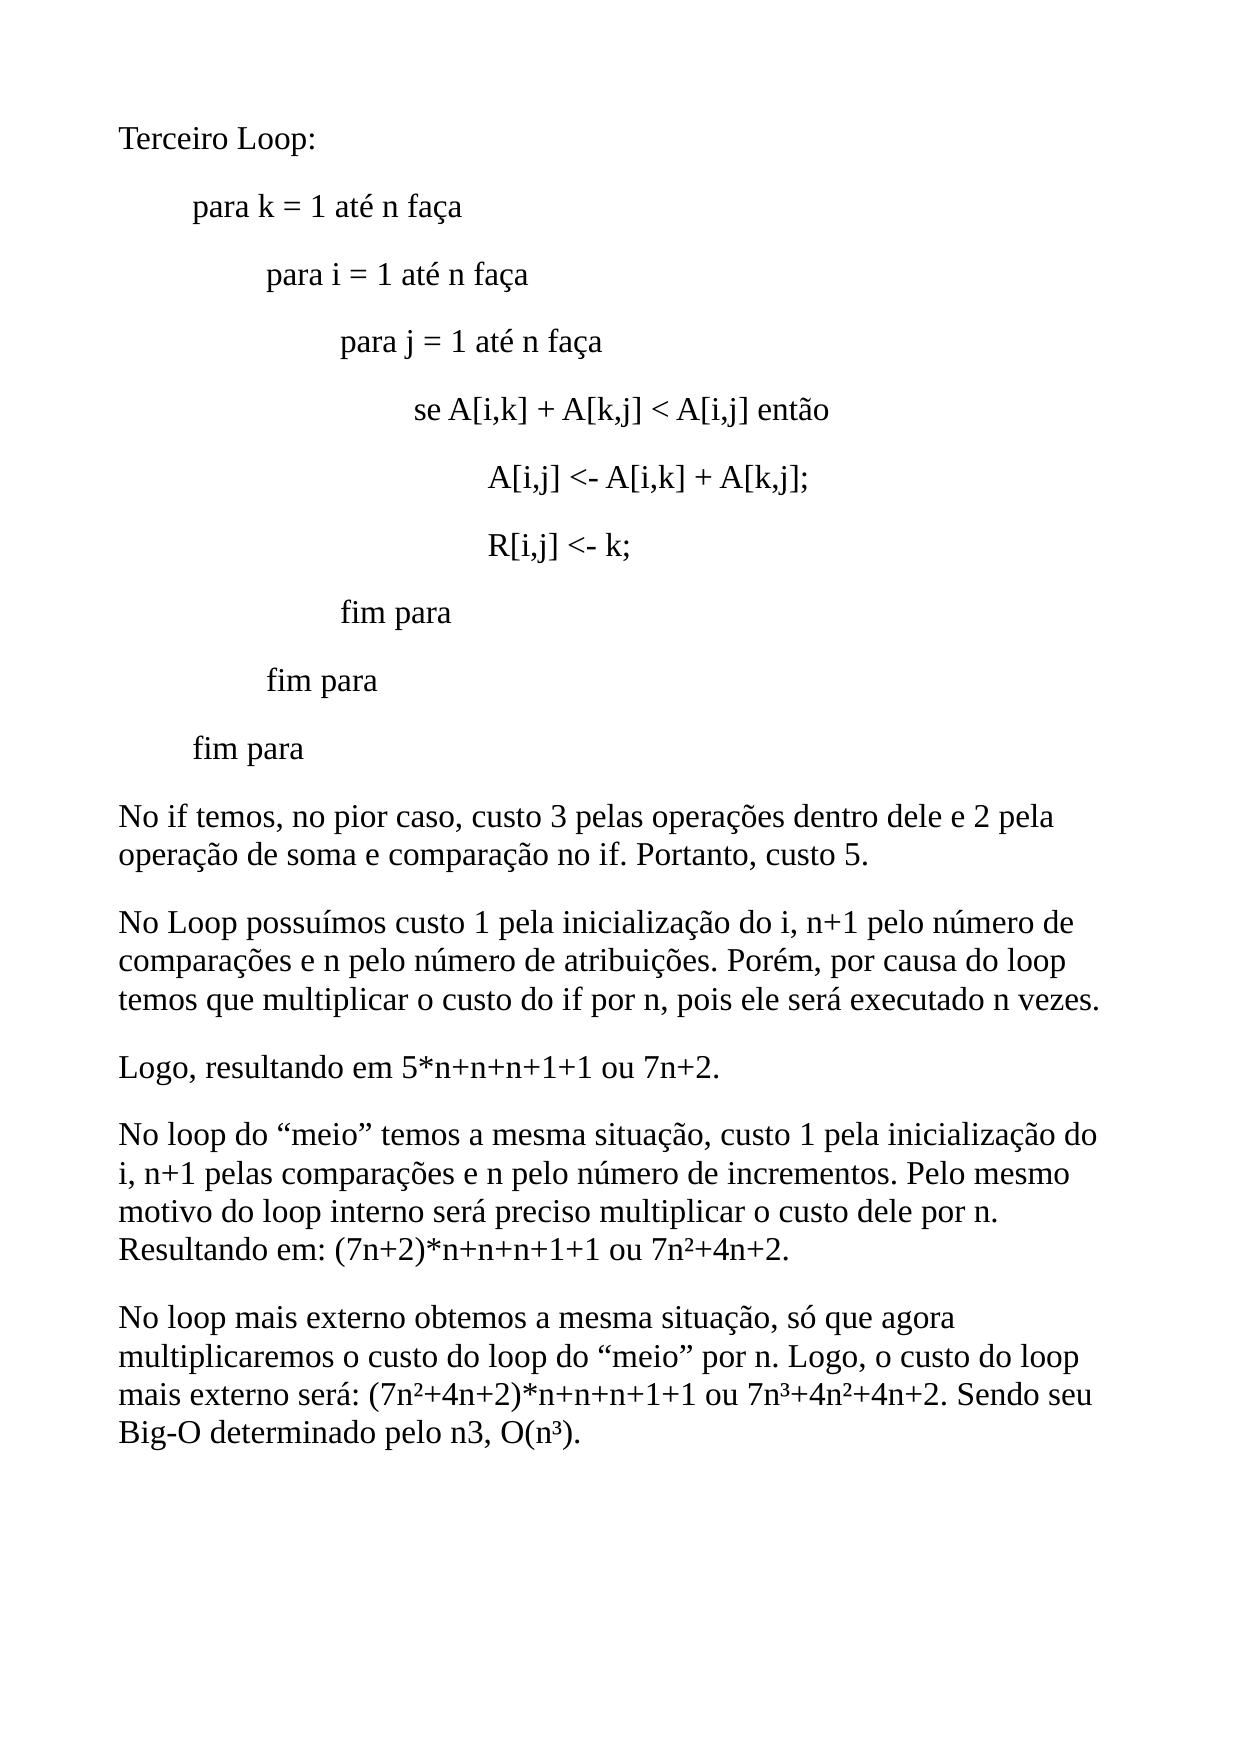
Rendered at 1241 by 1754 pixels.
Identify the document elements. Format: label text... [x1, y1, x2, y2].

text A[i,j] <- A[i,k] + A[k,j]; [118, 457, 1122, 496]
text No Loop possuímos custo 1 pela inicialização do i, n+1 pelo número de comparações e n pelo número de atribuições. Porém, por causa do loop temos que multiplicar o custo do if por n, pois ele será executado n vezes. [118, 902, 1122, 1017]
text Terceiro Loop: [118, 118, 1122, 156]
text para k = 1 até n faça [118, 186, 1122, 224]
text se A[i,k] + A[k,j] < A[i,j] então [118, 389, 1122, 428]
text fim para [118, 728, 1122, 767]
text para j = 1 até n faça [118, 322, 1122, 360]
text fim para [118, 593, 1122, 631]
text No loop do “meio” temos a mesma situação, custo 1 pela inicialização do i, n+1 pelas comparações e n pelo número de incrementos. Pelo mesmo motivo do loop interno será preciso multiplicar o custo dele por n. Resultando em: (7n+2)*n+n+n+1+1 ou 7n²+4n+2. [118, 1115, 1122, 1268]
text No if temos, no pior caso, custo 3 pelas operações dentro dele e 2 pela operação de soma e comparação no if. Portanto, custo 5. [118, 796, 1122, 873]
text para i = 1 até n faça [118, 254, 1122, 292]
text R[i,j] <- k; [118, 525, 1122, 563]
text fim para [118, 661, 1122, 699]
text Logo, resultando em 5*n+n+n+1+1 ou 7n+2. [118, 1047, 1122, 1085]
text No loop mais externo obtemos a mesma situação, só que agora multiplicaremos o custo do loop do “meio” por n. Logo, o custo do loop mais externo será: (7n²+4n+2)*n+n+n+1+1 ou 7n³+4n²+4n+2. Sendo seu Big-O determinado pelo n3, O(n³). [118, 1297, 1122, 1451]
